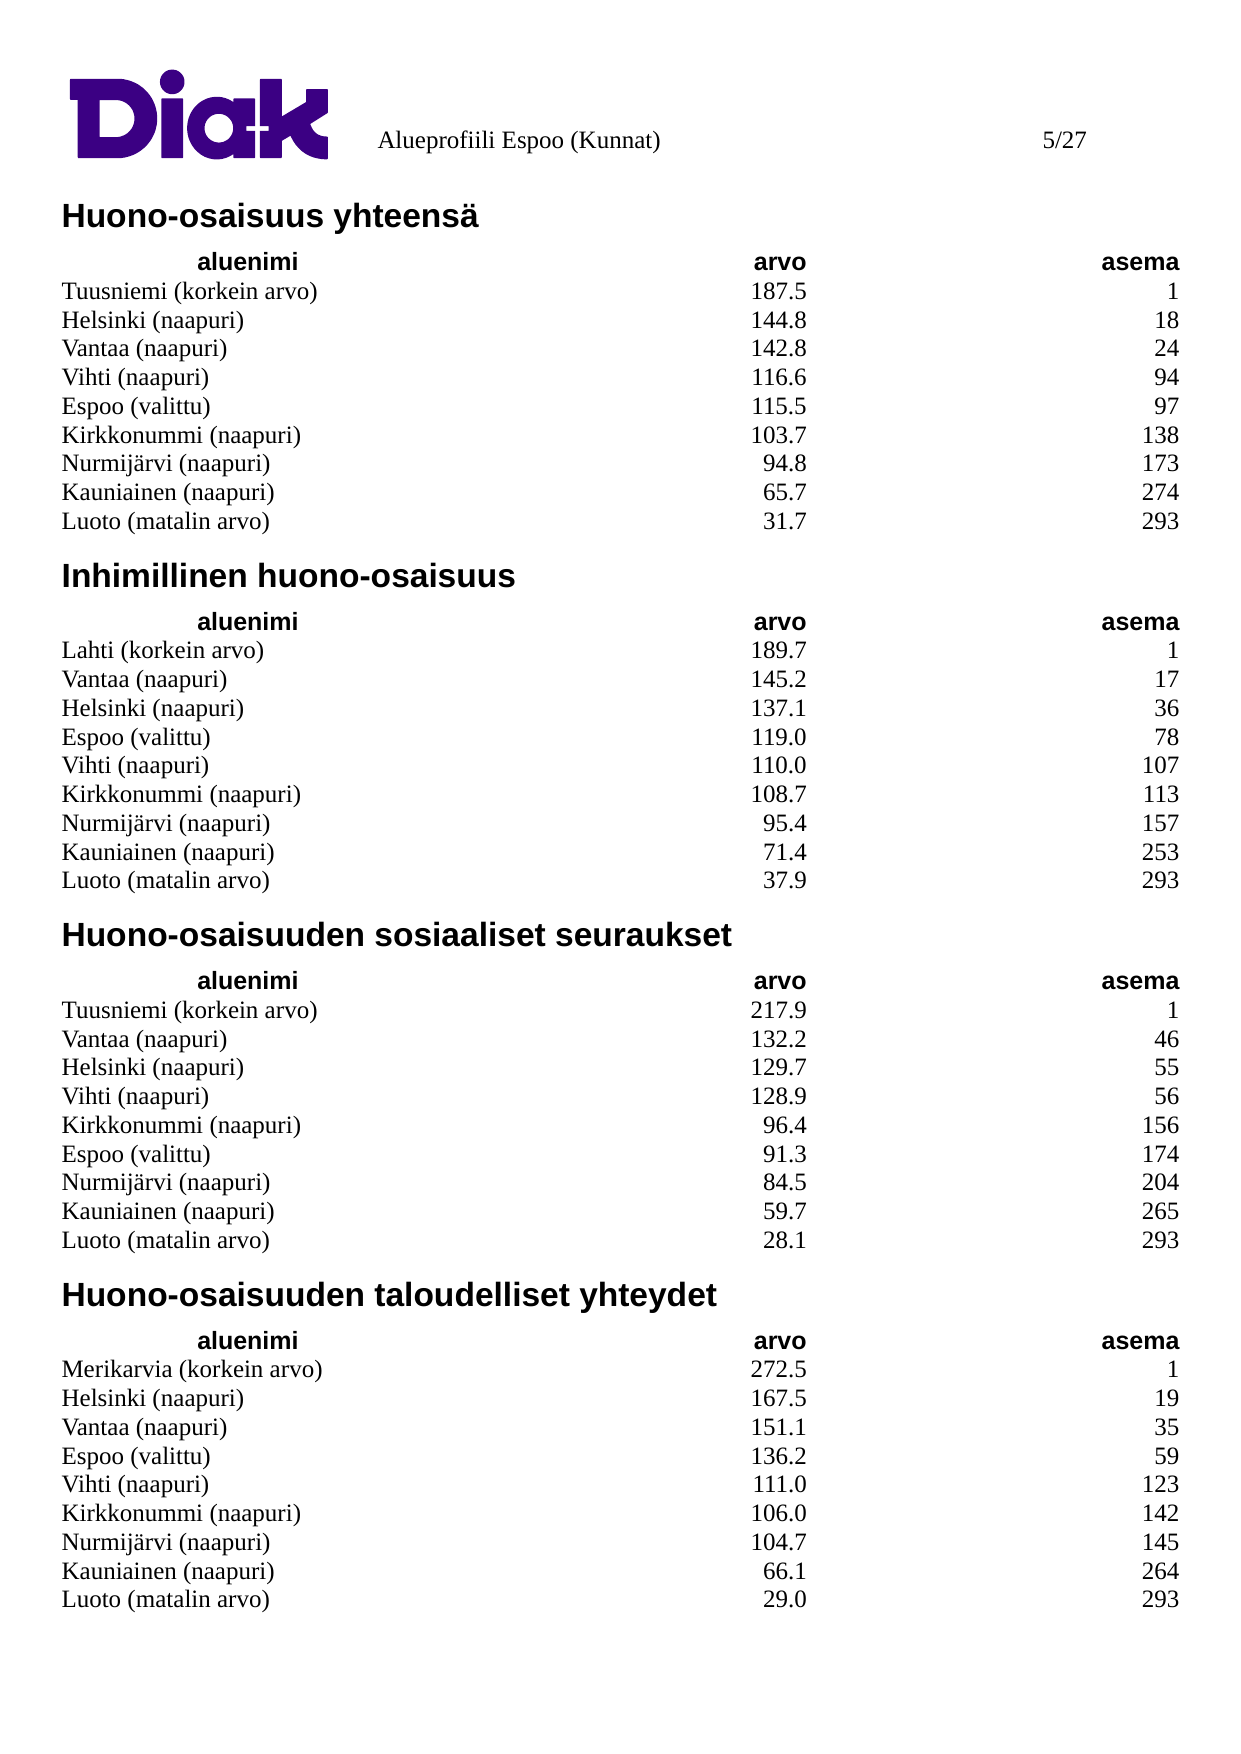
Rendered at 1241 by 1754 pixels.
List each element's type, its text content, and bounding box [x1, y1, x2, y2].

table_cell 1 [806, 1355, 1179, 1383]
table_cell 65.7 [434, 477, 806, 506]
table_cell 91.3 [434, 1139, 806, 1167]
table_cell Luoto (matalin arvo) [61, 1225, 434, 1254]
table_cell Tuusniemi (korkein arvo) [61, 995, 434, 1024]
table_cell 108.7 [434, 779, 806, 808]
table_cell Kauniainen (naapuri) [61, 477, 434, 506]
table_cell 145 [806, 1527, 1179, 1556]
table_cell 189.7 [434, 636, 806, 664]
table_cell Espoo (valittu) [61, 1441, 434, 1469]
table_cell 132.2 [434, 1024, 806, 1052]
table_cell Kauniainen (naapuri) [61, 1196, 434, 1225]
table_cell 115.5 [434, 391, 806, 420]
table_header asema [806, 607, 1179, 636]
table_header aluenimi [61, 607, 434, 636]
table_cell 78 [806, 722, 1179, 751]
table_cell 110.0 [434, 751, 806, 779]
table_cell 138 [806, 420, 1179, 448]
table_cell 113 [806, 779, 1179, 808]
table_cell 94.8 [434, 449, 806, 477]
table_cell Kirkkonummi (naapuri) [61, 1110, 434, 1139]
table_cell 293 [806, 1225, 1179, 1254]
table_cell Vihti (naapuri) [61, 362, 434, 391]
table_cell 293 [806, 1585, 1179, 1613]
table_cell 123 [806, 1470, 1179, 1498]
table_cell Nurmijärvi (naapuri) [61, 1527, 434, 1556]
table_cell Luoto (matalin arvo) [61, 506, 434, 535]
table_cell Luoto (matalin arvo) [61, 866, 434, 894]
table_header arvo [434, 247, 806, 276]
table_cell Kirkkonummi (naapuri) [61, 420, 434, 448]
table_cell Nurmijärvi (naapuri) [61, 808, 434, 837]
table_cell 173 [806, 449, 1179, 477]
table_cell 217.9 [434, 995, 806, 1024]
table_cell 136.2 [434, 1441, 806, 1469]
table_cell 145.2 [434, 664, 806, 693]
table_cell 293 [806, 866, 1179, 894]
table_cell Lahti (korkein arvo) [61, 636, 434, 664]
table_cell Vantaa (naapuri) [61, 664, 434, 693]
table_cell 36 [806, 693, 1179, 722]
table_header aluenimi [61, 247, 434, 276]
table_cell Vihti (naapuri) [61, 1081, 434, 1110]
table_header arvo [434, 1326, 806, 1354]
table_cell Espoo (valittu) [61, 722, 434, 751]
table_cell 119.0 [434, 722, 806, 751]
table_cell 29.0 [434, 1585, 806, 1613]
table_cell Kirkkonummi (naapuri) [61, 779, 434, 808]
table_cell 129.7 [434, 1053, 806, 1081]
table_cell 264 [806, 1556, 1179, 1584]
table_cell 84.5 [434, 1168, 806, 1196]
table_cell 66.1 [434, 1556, 806, 1584]
table_cell 151.1 [434, 1412, 806, 1441]
table_cell 156 [806, 1110, 1179, 1139]
table_cell 18 [806, 305, 1179, 333]
table_cell 56 [806, 1081, 1179, 1110]
table_cell 272.5 [434, 1355, 806, 1383]
table_cell Vantaa (naapuri) [61, 1024, 434, 1052]
table_cell Kauniainen (naapuri) [61, 837, 434, 866]
table_cell Helsinki (naapuri) [61, 305, 434, 333]
table_cell 104.7 [434, 1527, 806, 1556]
table_cell 59 [806, 1441, 1179, 1469]
table_cell 17 [806, 664, 1179, 693]
table_cell 293 [806, 506, 1179, 535]
table_cell 142 [806, 1498, 1179, 1527]
table_cell 107 [806, 751, 1179, 779]
table_cell Kauniainen (naapuri) [61, 1556, 434, 1584]
table_cell Luoto (matalin arvo) [61, 1585, 434, 1613]
table_cell 1 [806, 636, 1179, 664]
subtitle Huono-osaisuus yhteensä [61, 196, 1179, 235]
table_cell Vihti (naapuri) [61, 751, 434, 779]
table_cell 265 [806, 1196, 1179, 1225]
table_cell 96.4 [434, 1110, 806, 1139]
table_cell Tuusniemi (korkein arvo) [61, 276, 434, 305]
table_cell Vihti (naapuri) [61, 1470, 434, 1498]
table_cell 31.7 [434, 506, 806, 535]
table_cell Vantaa (naapuri) [61, 334, 434, 362]
table_cell Nurmijärvi (naapuri) [61, 1168, 434, 1196]
table_cell Vantaa (naapuri) [61, 1412, 434, 1441]
table_header aluenimi [61, 1326, 434, 1354]
table_cell 59.7 [434, 1196, 806, 1225]
table_cell 142.8 [434, 334, 806, 362]
table_cell Kirkkonummi (naapuri) [61, 1498, 434, 1527]
table_cell 204 [806, 1168, 1179, 1196]
table_header aluenimi [61, 966, 434, 995]
table_header asema [806, 1326, 1179, 1354]
table_cell 167.5 [434, 1383, 806, 1412]
table_cell 111.0 [434, 1470, 806, 1498]
table_cell 35 [806, 1412, 1179, 1441]
table_cell 128.9 [434, 1081, 806, 1110]
table_cell Nurmijärvi (naapuri) [61, 449, 434, 477]
table_cell Helsinki (naapuri) [61, 693, 434, 722]
table_cell Espoo (valittu) [61, 1139, 434, 1167]
table_cell 144.8 [434, 305, 806, 333]
table_cell 157 [806, 808, 1179, 837]
table_cell 71.4 [434, 837, 806, 866]
subtitle Huono-osaisuuden taloudelliset yhteydet [61, 1274, 1179, 1313]
table_cell 137.1 [434, 693, 806, 722]
table_cell 103.7 [434, 420, 806, 448]
table_cell Espoo (valittu) [61, 391, 434, 420]
table_header arvo [434, 966, 806, 995]
table_cell 106.0 [434, 1498, 806, 1527]
table_cell 55 [806, 1053, 1179, 1081]
table_cell 24 [806, 334, 1179, 362]
table_cell 28.1 [434, 1225, 806, 1254]
subtitle Inhimillinen huono-osaisuus [61, 556, 1179, 594]
table_cell 274 [806, 477, 1179, 506]
table_header arvo [434, 607, 806, 636]
subtitle Huono-osaisuuden sosiaaliset seuraukset [61, 915, 1179, 954]
table_cell 97 [806, 391, 1179, 420]
table_cell 1 [806, 276, 1179, 305]
table_cell 19 [806, 1383, 1179, 1412]
table_cell 94 [806, 362, 1179, 391]
table_cell Helsinki (naapuri) [61, 1383, 434, 1412]
table_cell 174 [806, 1139, 1179, 1167]
table_cell Merikarvia (korkein arvo) [61, 1355, 434, 1383]
table_header asema [806, 966, 1179, 995]
table_cell 37.9 [434, 866, 806, 894]
table_cell 1 [806, 995, 1179, 1024]
table_cell 46 [806, 1024, 1179, 1052]
table_header asema [806, 247, 1179, 276]
table_cell Helsinki (naapuri) [61, 1053, 434, 1081]
table_cell 95.4 [434, 808, 806, 837]
table_cell 116.6 [434, 362, 806, 391]
table_cell 253 [806, 837, 1179, 866]
table_cell 187.5 [434, 276, 806, 305]
